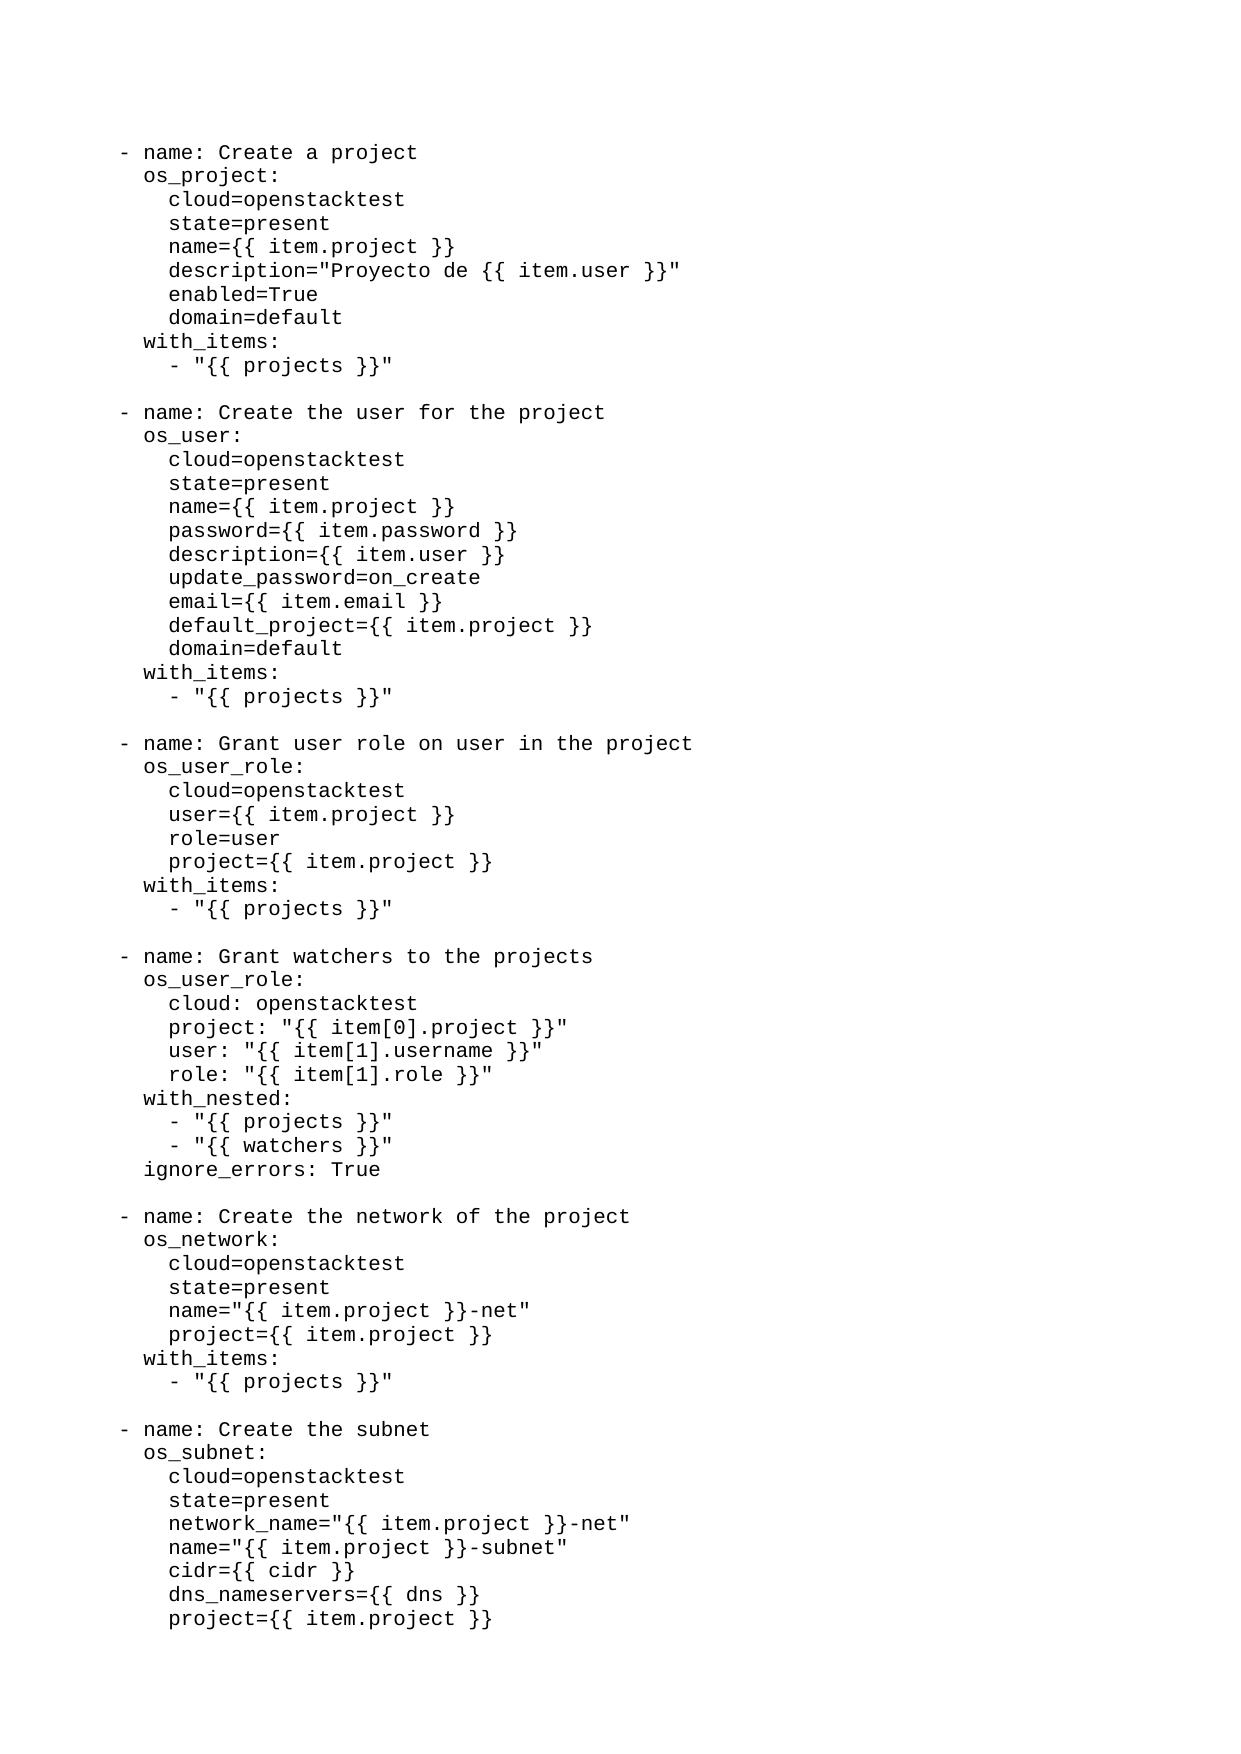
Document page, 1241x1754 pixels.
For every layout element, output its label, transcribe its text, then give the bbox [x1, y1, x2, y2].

text email={{ item.email }} [118, 591, 1122, 615]
text os_network: [118, 1229, 1122, 1253]
text domain=default [118, 307, 1122, 331]
text state=present [118, 473, 1122, 496]
text state=present [118, 1489, 1122, 1513]
text - name: Create the network of the project [118, 1206, 1122, 1229]
text - name: Grant watchers to the projects [118, 946, 1122, 969]
text cloud=openstacktest [118, 1253, 1122, 1277]
text name={{ item.project }} [118, 236, 1122, 260]
text name="{{ item.project }}-net" [118, 1300, 1122, 1324]
text description={{ item.user }} [118, 544, 1122, 567]
text - "{{ watchers }}" [118, 1135, 1122, 1158]
text user: "{{ item[1].username }}" [118, 1040, 1122, 1064]
text - name: Create the subnet [118, 1419, 1122, 1442]
text os_project: [118, 165, 1122, 189]
text - "{{ projects }}" [118, 1371, 1122, 1395]
text with_items: [118, 875, 1122, 898]
text domain=default [118, 638, 1122, 662]
text - name: Create the user for the project [118, 402, 1122, 426]
text - name: Create a project [118, 142, 1122, 165]
text description="Proyecto de {{ item.user }}" [118, 260, 1122, 284]
text state=present [118, 1277, 1122, 1300]
text with_items: [118, 1348, 1122, 1371]
text os_subnet: [118, 1442, 1122, 1466]
text dns_nameservers={{ dns }} [118, 1584, 1122, 1608]
text enabled=True [118, 284, 1122, 307]
text role=user [118, 827, 1122, 851]
text project={{ item.project }} [118, 1324, 1122, 1348]
text - "{{ projects }}" [118, 686, 1122, 709]
text project: "{{ item[0].project }}" [118, 1017, 1122, 1040]
text - "{{ projects }}" [118, 898, 1122, 922]
text cloud: openstacktest [118, 993, 1122, 1017]
text name={{ item.project }} [118, 496, 1122, 520]
text os_user_role: [118, 757, 1122, 780]
text os_user: [118, 426, 1122, 449]
text - "{{ projects }}" [118, 354, 1122, 378]
text with_items: [118, 331, 1122, 354]
text default_project={{ item.project }} [118, 615, 1122, 638]
text update_password=on_create [118, 567, 1122, 591]
text ignore_errors: True [118, 1158, 1122, 1182]
text cloud=openstacktest [118, 189, 1122, 213]
text - "{{ projects }}" [118, 1111, 1122, 1135]
text project={{ item.project }} [118, 1608, 1122, 1631]
text cloud=openstacktest [118, 449, 1122, 473]
text cidr={{ cidr }} [118, 1561, 1122, 1584]
text cloud=openstacktest [118, 780, 1122, 804]
text cloud=openstacktest [118, 1466, 1122, 1489]
text - name: Grant user role on user in the project [118, 733, 1122, 757]
text password={{ item.password }} [118, 520, 1122, 544]
text state=present [118, 213, 1122, 236]
text os_user_role: [118, 969, 1122, 993]
text project={{ item.project }} [118, 851, 1122, 875]
text network_name="{{ item.project }}-net" [118, 1513, 1122, 1537]
text with_nested: [118, 1088, 1122, 1111]
text role: "{{ item[1].role }}" [118, 1064, 1122, 1088]
text user={{ item.project }} [118, 804, 1122, 827]
text name="{{ item.project }}-subnet" [118, 1537, 1122, 1561]
text with_items: [118, 662, 1122, 686]
